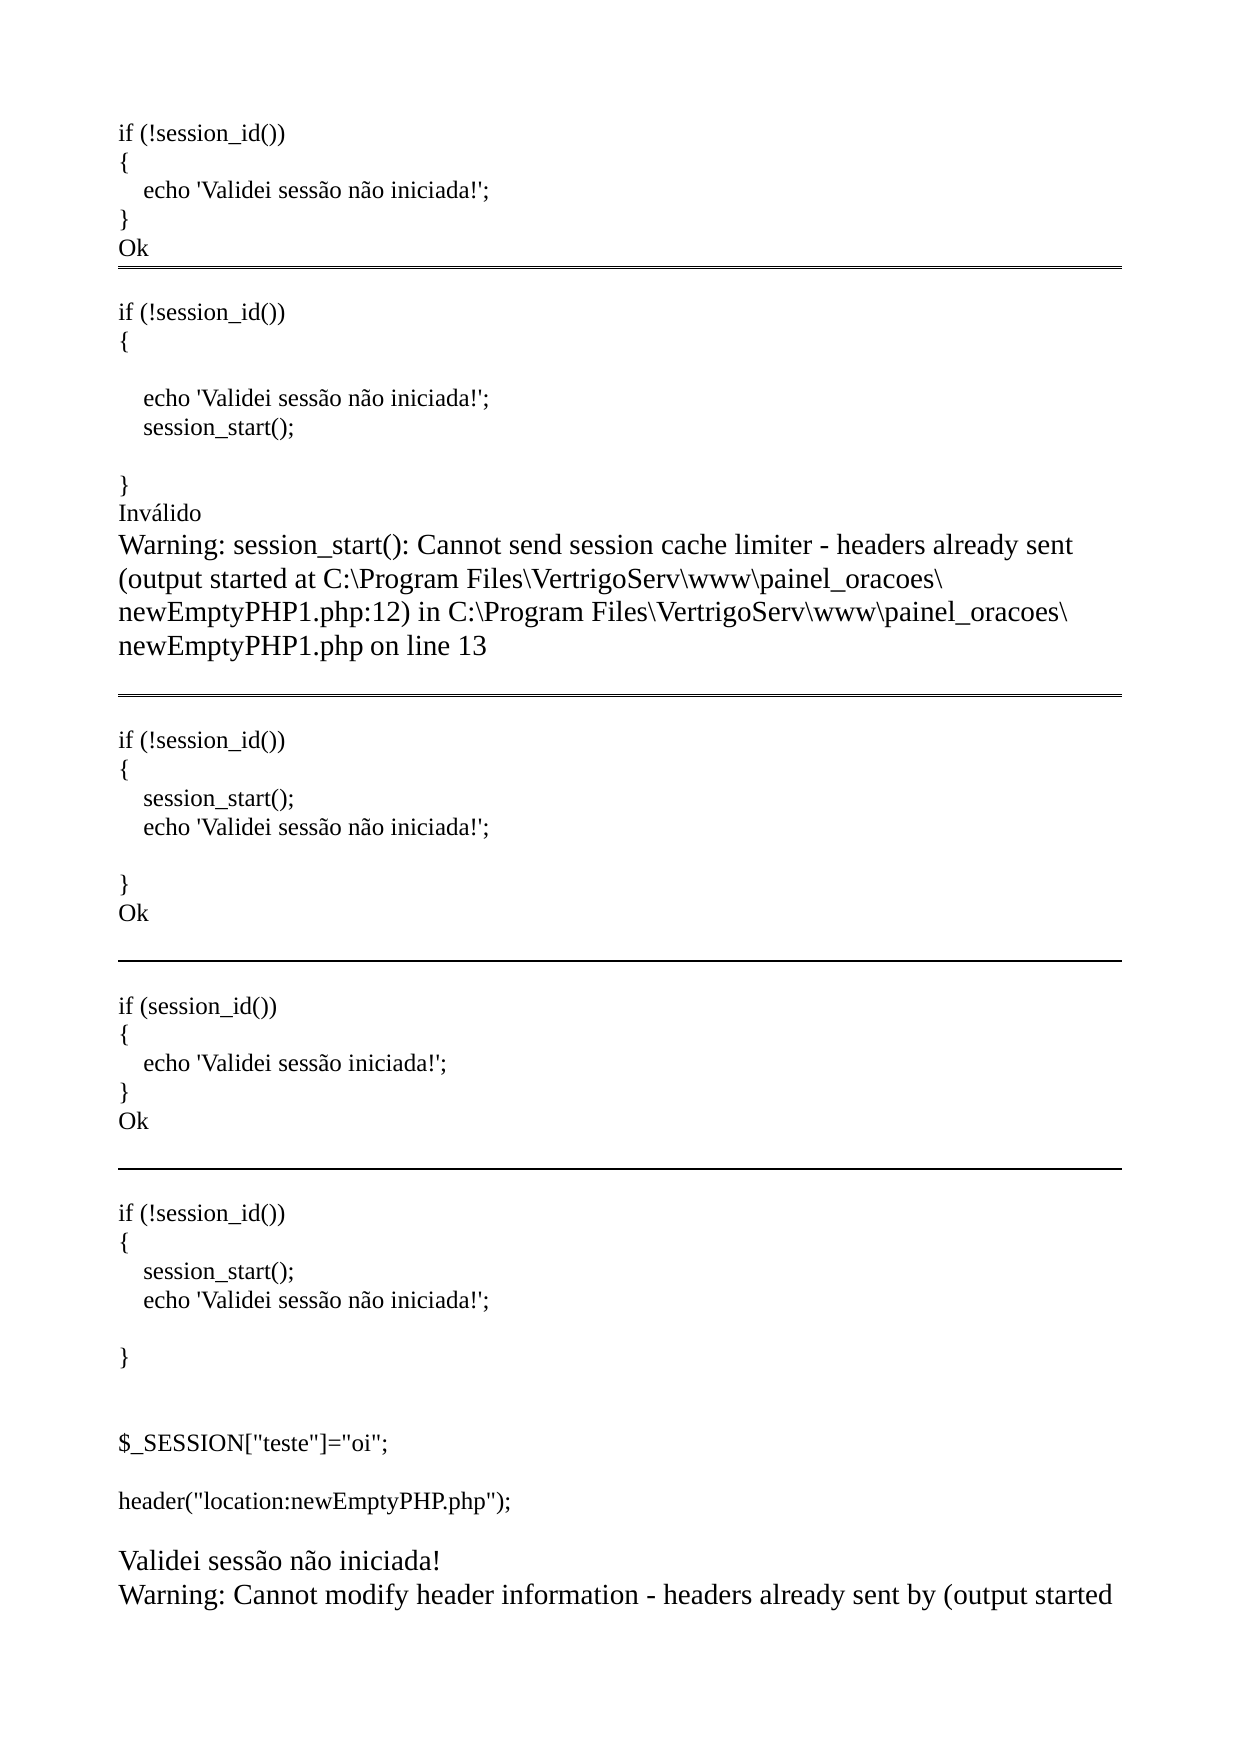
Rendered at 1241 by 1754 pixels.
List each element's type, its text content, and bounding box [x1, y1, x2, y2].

text header("location:newEmptyPHP.php"); [118, 1486, 1122, 1515]
text if (!session_id()) [118, 725, 1122, 754]
text Ok [118, 898, 1122, 927]
text Inválido [118, 498, 1122, 527]
text session_start(); [118, 1256, 1122, 1285]
text echo 'Validei sessão iniciada!'; [118, 1048, 1122, 1077]
text echo 'Validei sessão não iniciada!'; [118, 1285, 1122, 1313]
text } [118, 470, 1122, 498]
text $_SESSION["teste"]="oi"; [118, 1428, 1122, 1457]
text } [118, 204, 1122, 233]
text if (session_id()) [118, 991, 1122, 1019]
text } [118, 1342, 1122, 1371]
text if (!session_id()) [118, 297, 1122, 326]
text session_start(); [118, 412, 1122, 441]
text { [118, 754, 1122, 783]
text echo 'Validei sessão não iniciada!'; [118, 176, 1122, 204]
text Warning: session_start(): Cannot send session cache limiter - headers already sent (output started at C:\Program Files\VertrigoServ\www\painel_oracoes\newEmptyPHP1.php:12) in C:\Program Files\VertrigoServ\www\painel_oracoes\newEmptyPHP1.php on line 13 [118, 527, 1122, 661]
text echo 'Validei sessão não iniciada!'; [118, 383, 1122, 412]
text { [118, 147, 1122, 176]
text echo 'Validei sessão não iniciada!'; [118, 812, 1122, 840]
text if (!session_id()) [118, 118, 1122, 147]
text Validei sessão não iniciada! Warning: Cannot modify header information - headers already sent by (output started [118, 1543, 1122, 1611]
text Ok [118, 233, 1122, 266]
text } [118, 869, 1122, 898]
text session_start(); [118, 783, 1122, 812]
text { [118, 1019, 1122, 1048]
text } [118, 1077, 1122, 1106]
text { [118, 326, 1122, 355]
text Ok [118, 1106, 1122, 1134]
text { [118, 1227, 1122, 1256]
text if (!session_id()) [118, 1198, 1122, 1227]
